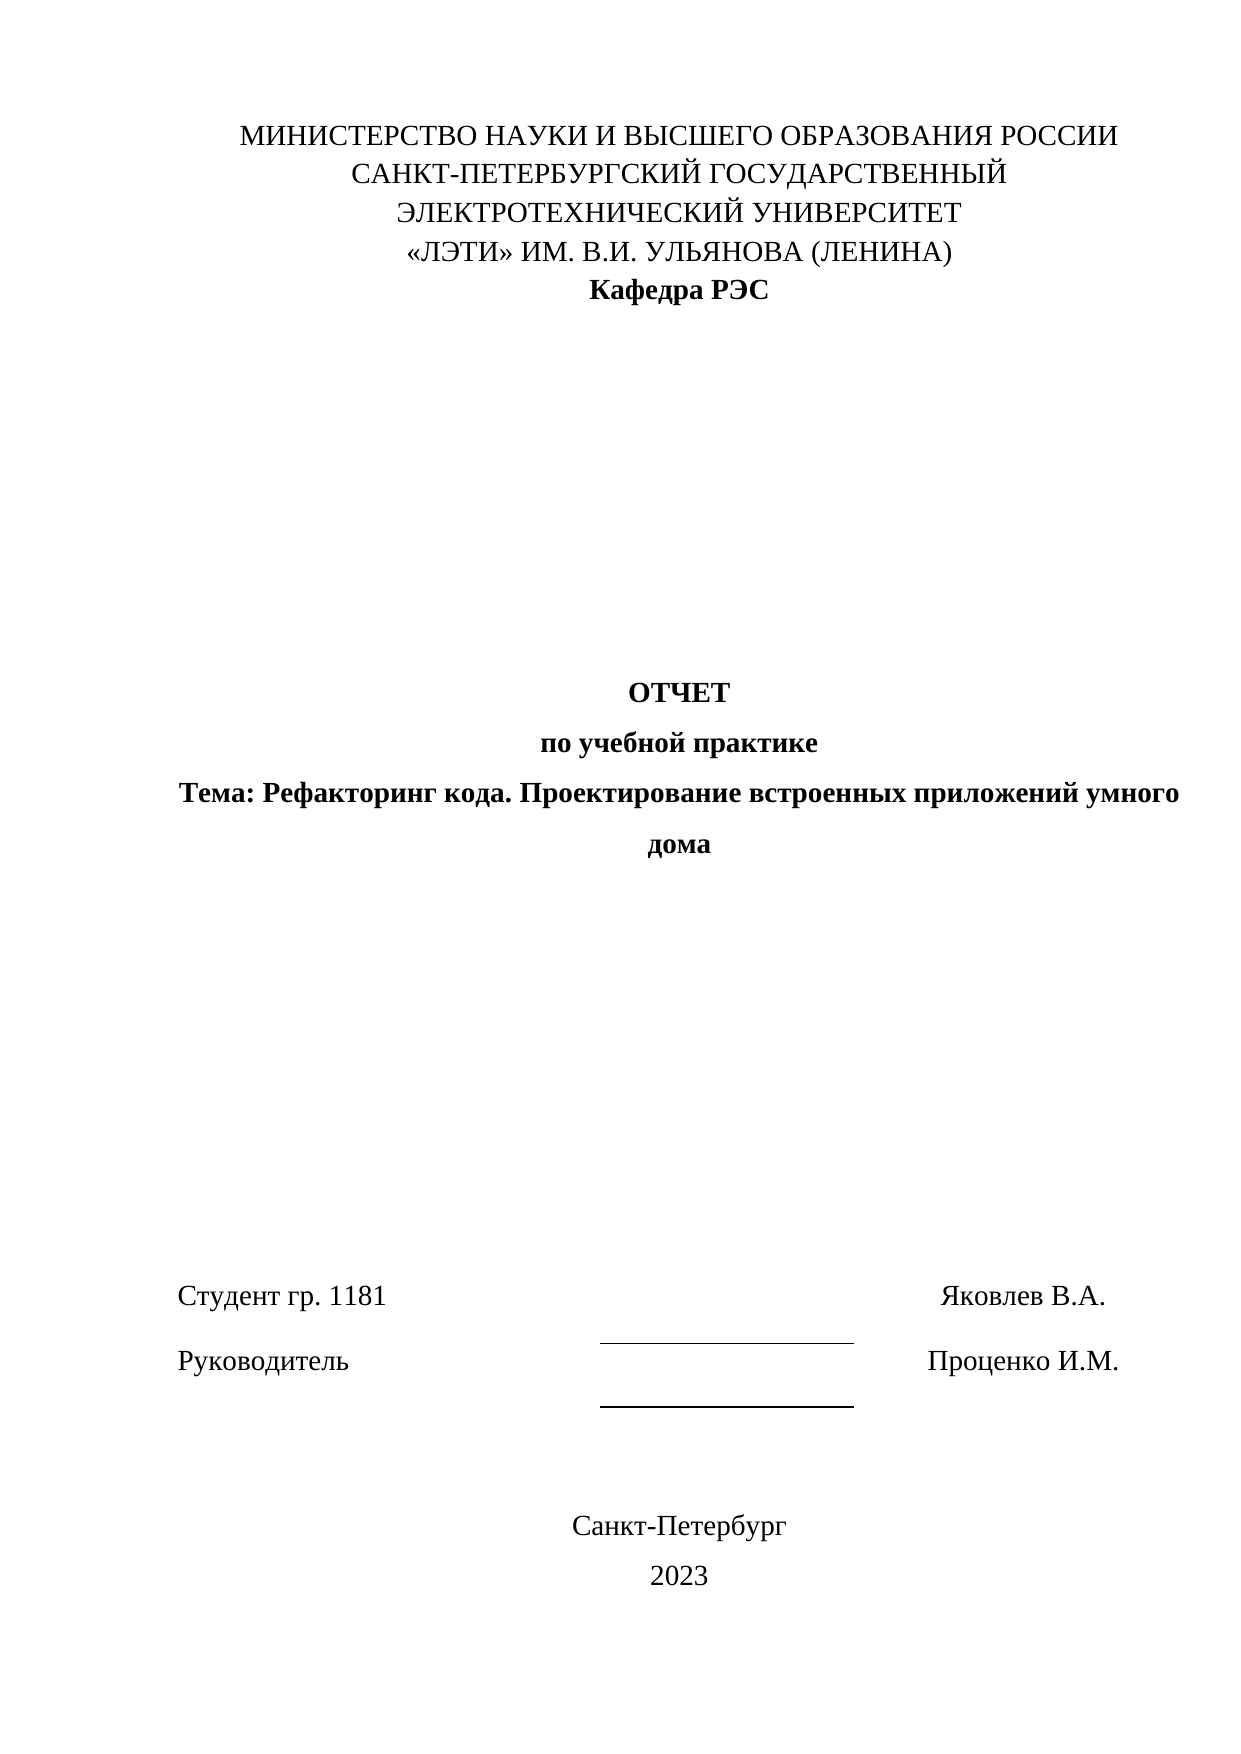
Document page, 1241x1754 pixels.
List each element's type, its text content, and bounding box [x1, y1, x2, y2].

text ЭЛЕКТРОТЕХНИЧЕСКИЙ УНИВЕРСИТЕТ [177, 195, 1181, 229]
table_header Студент гр. 1181 [166, 1279, 600, 1342]
text по учебной практике [177, 725, 1181, 759]
text Кафедра РЭС [177, 272, 1181, 306]
text Санкт-Петербург [177, 1508, 1181, 1542]
text «ЛЭТИ» ИМ. В.И. УЛЬЯНОВА (ЛЕНИНА) [177, 234, 1181, 267]
table_cell Проценко И.М. [854, 1343, 1192, 1406]
text Тема: Рефакторинг кода. Проектирование встроенных приложений умного дома [177, 775, 1181, 859]
table_header Яковлев В.А. [854, 1279, 1192, 1342]
text ОТЧЕТ [177, 675, 1181, 708]
table_cell Руководитель [166, 1343, 600, 1406]
table_header [600, 1279, 854, 1342]
text 2023 [177, 1558, 1181, 1592]
text МИНИСТЕРСТВО НАУКИ И ВЫСШЕГО ОБРАЗОВАНИЯ РОССИИ [177, 118, 1181, 152]
text САНКТ-ПЕТЕРБУРГСКИЙ ГОСУДАРСТВЕННЫЙ [177, 157, 1181, 190]
table_cell [600, 1344, 854, 1406]
